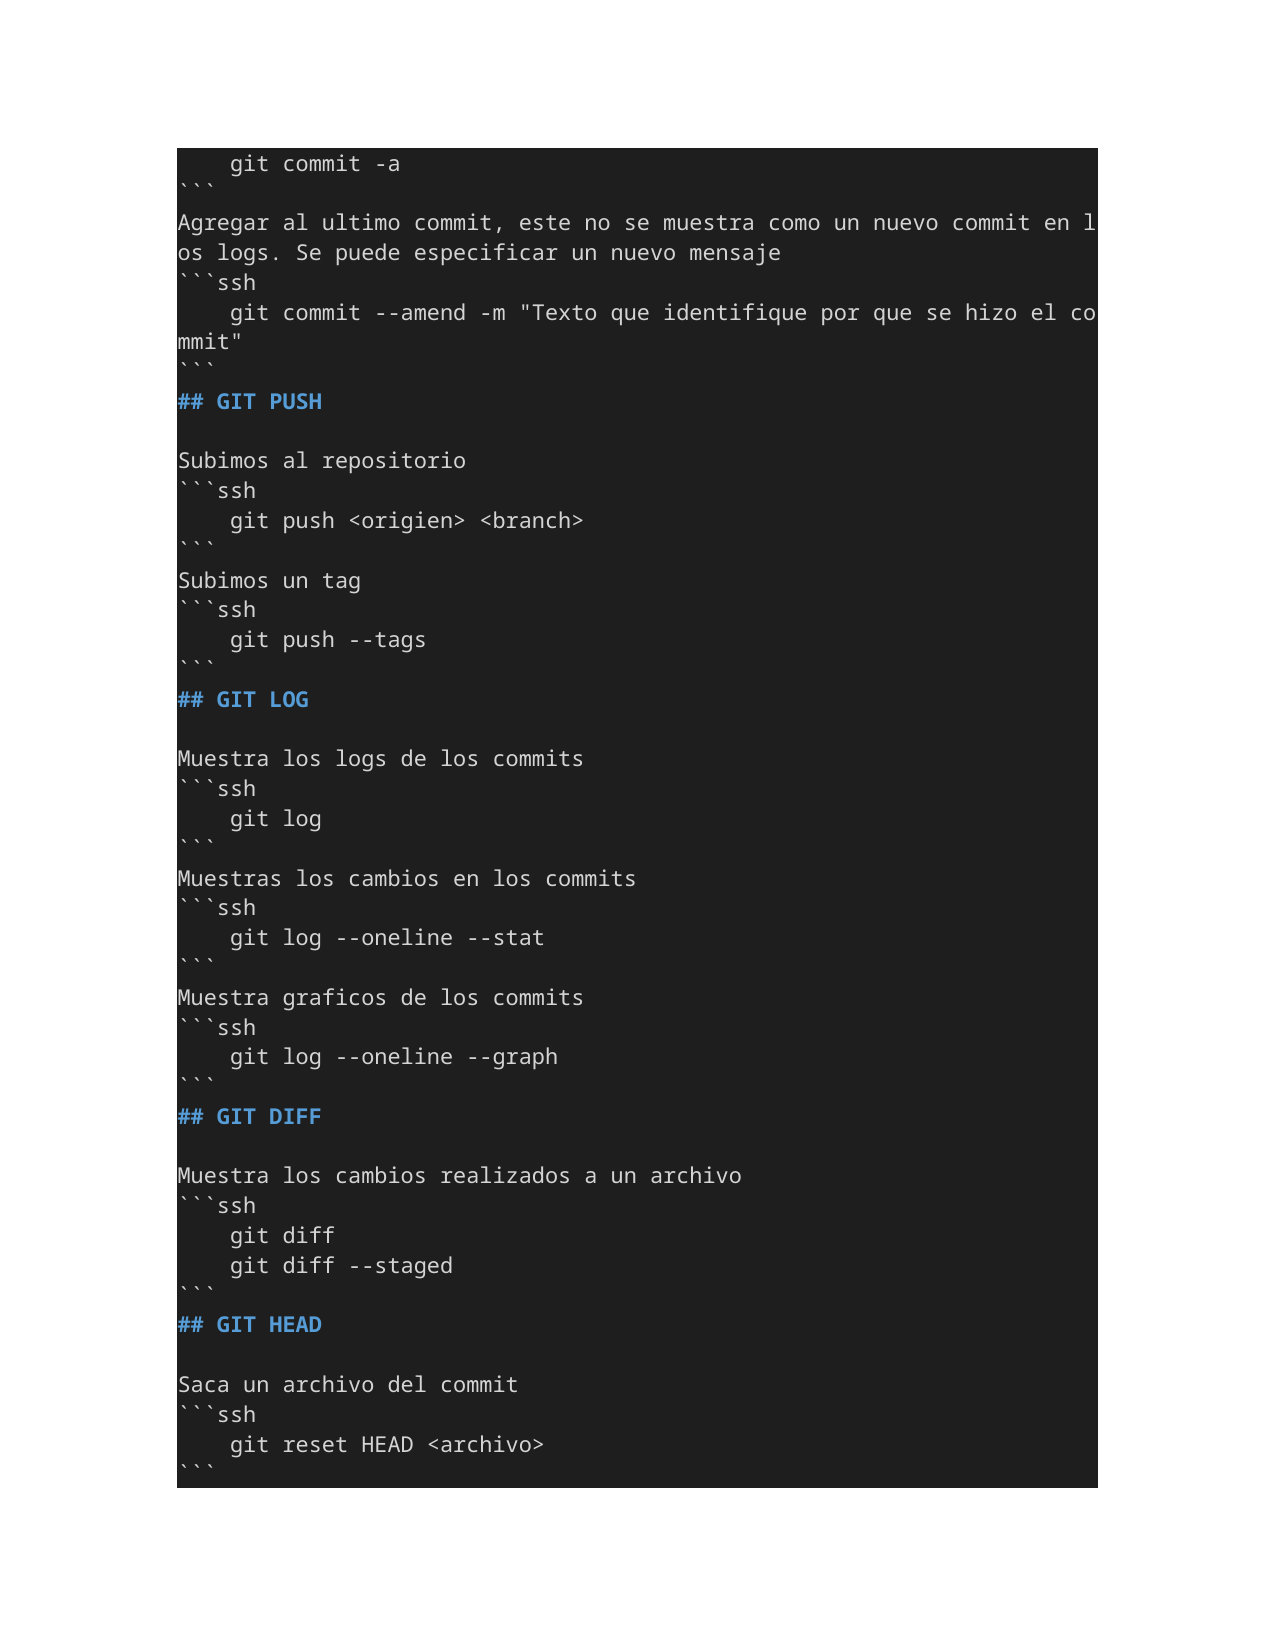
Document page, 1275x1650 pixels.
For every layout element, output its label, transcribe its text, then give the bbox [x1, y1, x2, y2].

text ``` [177, 654, 1098, 684]
text ``` [177, 356, 1098, 386]
text ```ssh [177, 594, 1098, 624]
text ## GIT DIFF [177, 1101, 1098, 1131]
text Muestra los logs de los commits [177, 743, 1098, 773]
text Muestra los cambios realizados a un archivo [177, 1161, 1098, 1190]
text ## GIT PUSH [177, 386, 1098, 416]
text git log --oneline --stat [177, 922, 1098, 952]
text ``` [177, 1458, 1098, 1488]
text Subimos un tag [177, 565, 1098, 594]
text git reset HEAD <archivo> [177, 1429, 1098, 1458]
text git log [177, 803, 1098, 833]
text ``` [177, 1071, 1098, 1101]
text ```ssh [177, 1399, 1098, 1429]
text git diff [177, 1220, 1098, 1250]
text Agregar al ultimo commit, este no se muestra como un nuevo commit en los logs. Se puede especificar un nuevo mensaje [177, 207, 1098, 267]
text ```ssh [177, 267, 1098, 297]
text git push <origien> <branch> [177, 505, 1098, 535]
text ## GIT HEAD [177, 1309, 1098, 1339]
text ```ssh [177, 773, 1098, 803]
text ``` [177, 1280, 1098, 1309]
text ``` [177, 177, 1098, 207]
text ``` [177, 833, 1098, 863]
text ```ssh [177, 1012, 1098, 1041]
text ``` [177, 952, 1098, 982]
text ```ssh [177, 1190, 1098, 1220]
text ```ssh [177, 475, 1098, 505]
text git diff --staged [177, 1250, 1098, 1280]
text Muestra graficos de los commits [177, 982, 1098, 1012]
text git commit -a [177, 148, 1098, 177]
text Muestras los cambios en los commits [177, 863, 1098, 892]
text git log --oneline --graph [177, 1041, 1098, 1071]
text Subimos al repositorio [177, 446, 1098, 475]
text ``` [177, 535, 1098, 565]
text Saca un archivo del commit [177, 1369, 1098, 1399]
text ```ssh [177, 892, 1098, 922]
text ## GIT LOG [177, 684, 1098, 714]
text git push --tags [177, 624, 1098, 654]
text git commit --amend -m "Texto que identifique por que se hizo el commit" [177, 297, 1098, 356]
